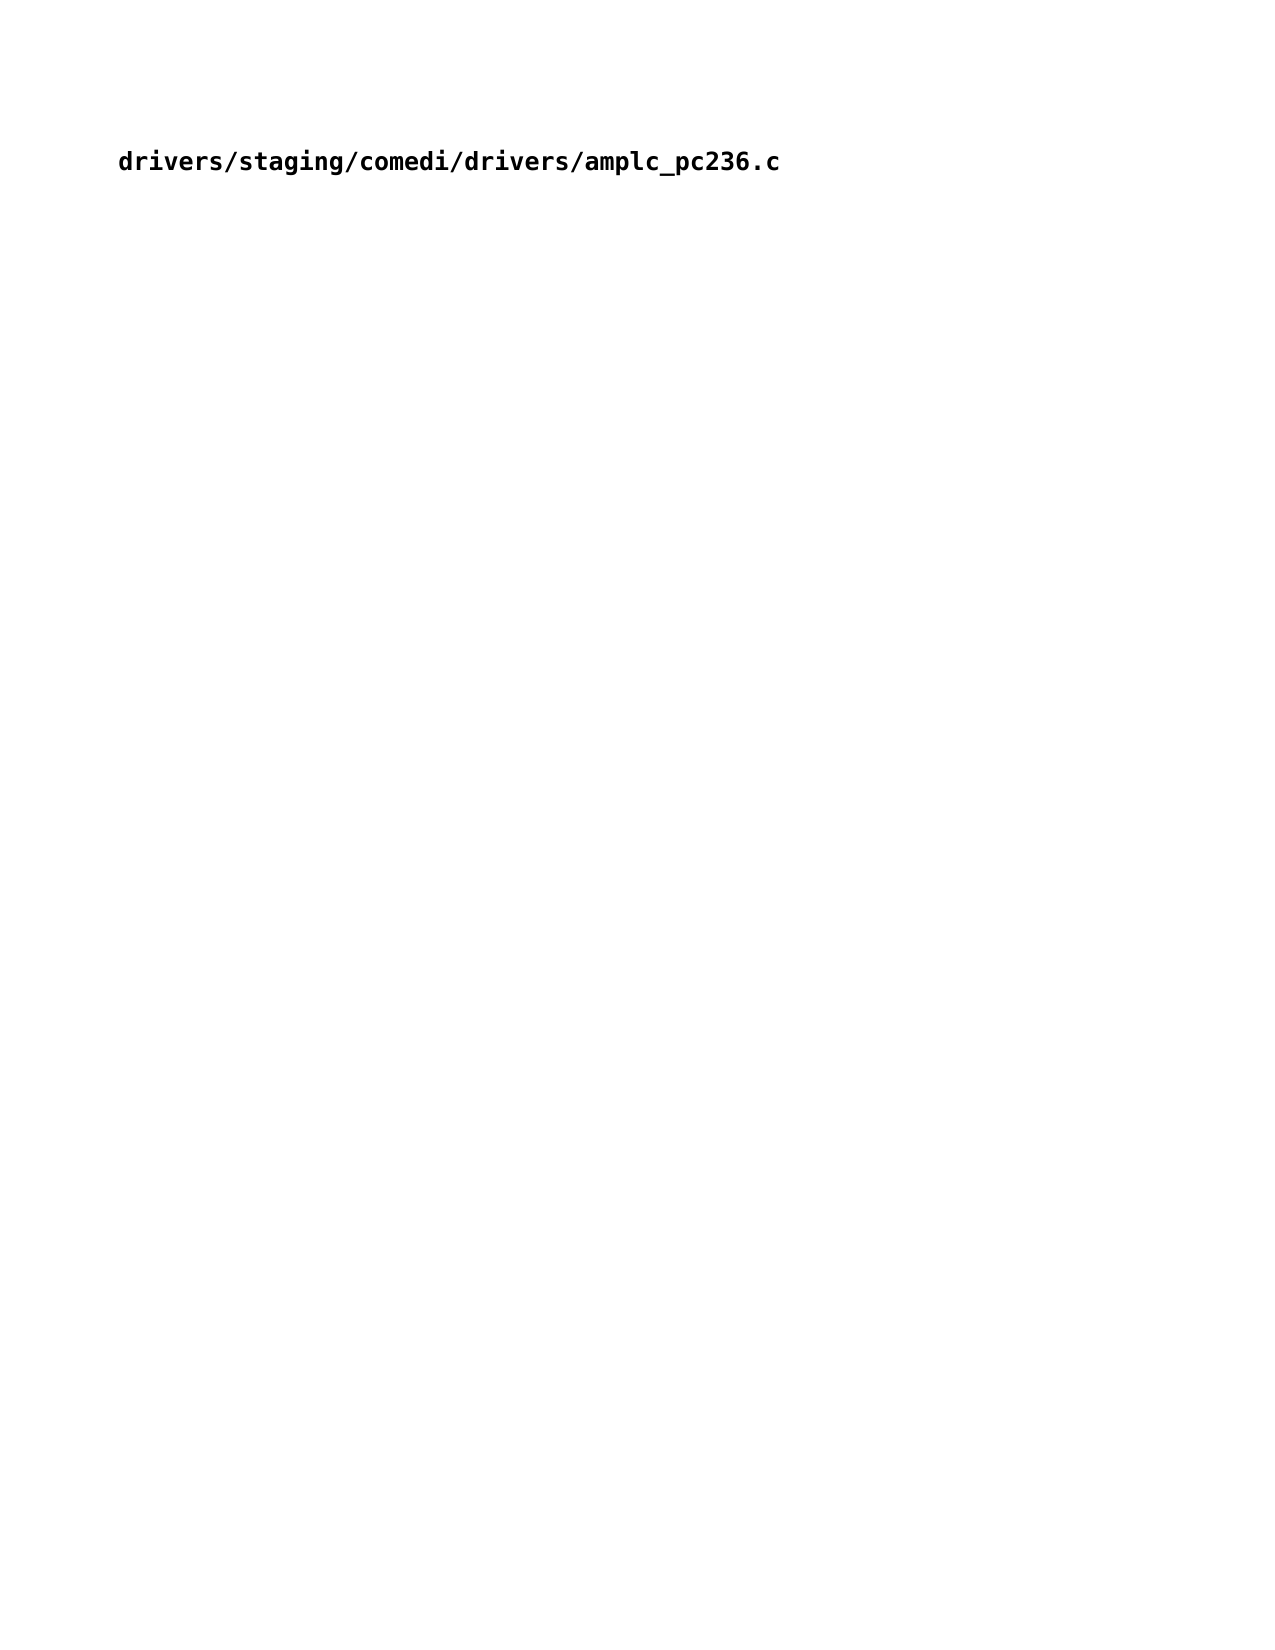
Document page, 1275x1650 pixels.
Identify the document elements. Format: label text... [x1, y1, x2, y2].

text drivers/staging/comedi/drivers/amplc_pc236.c [118, 147, 1157, 176]
